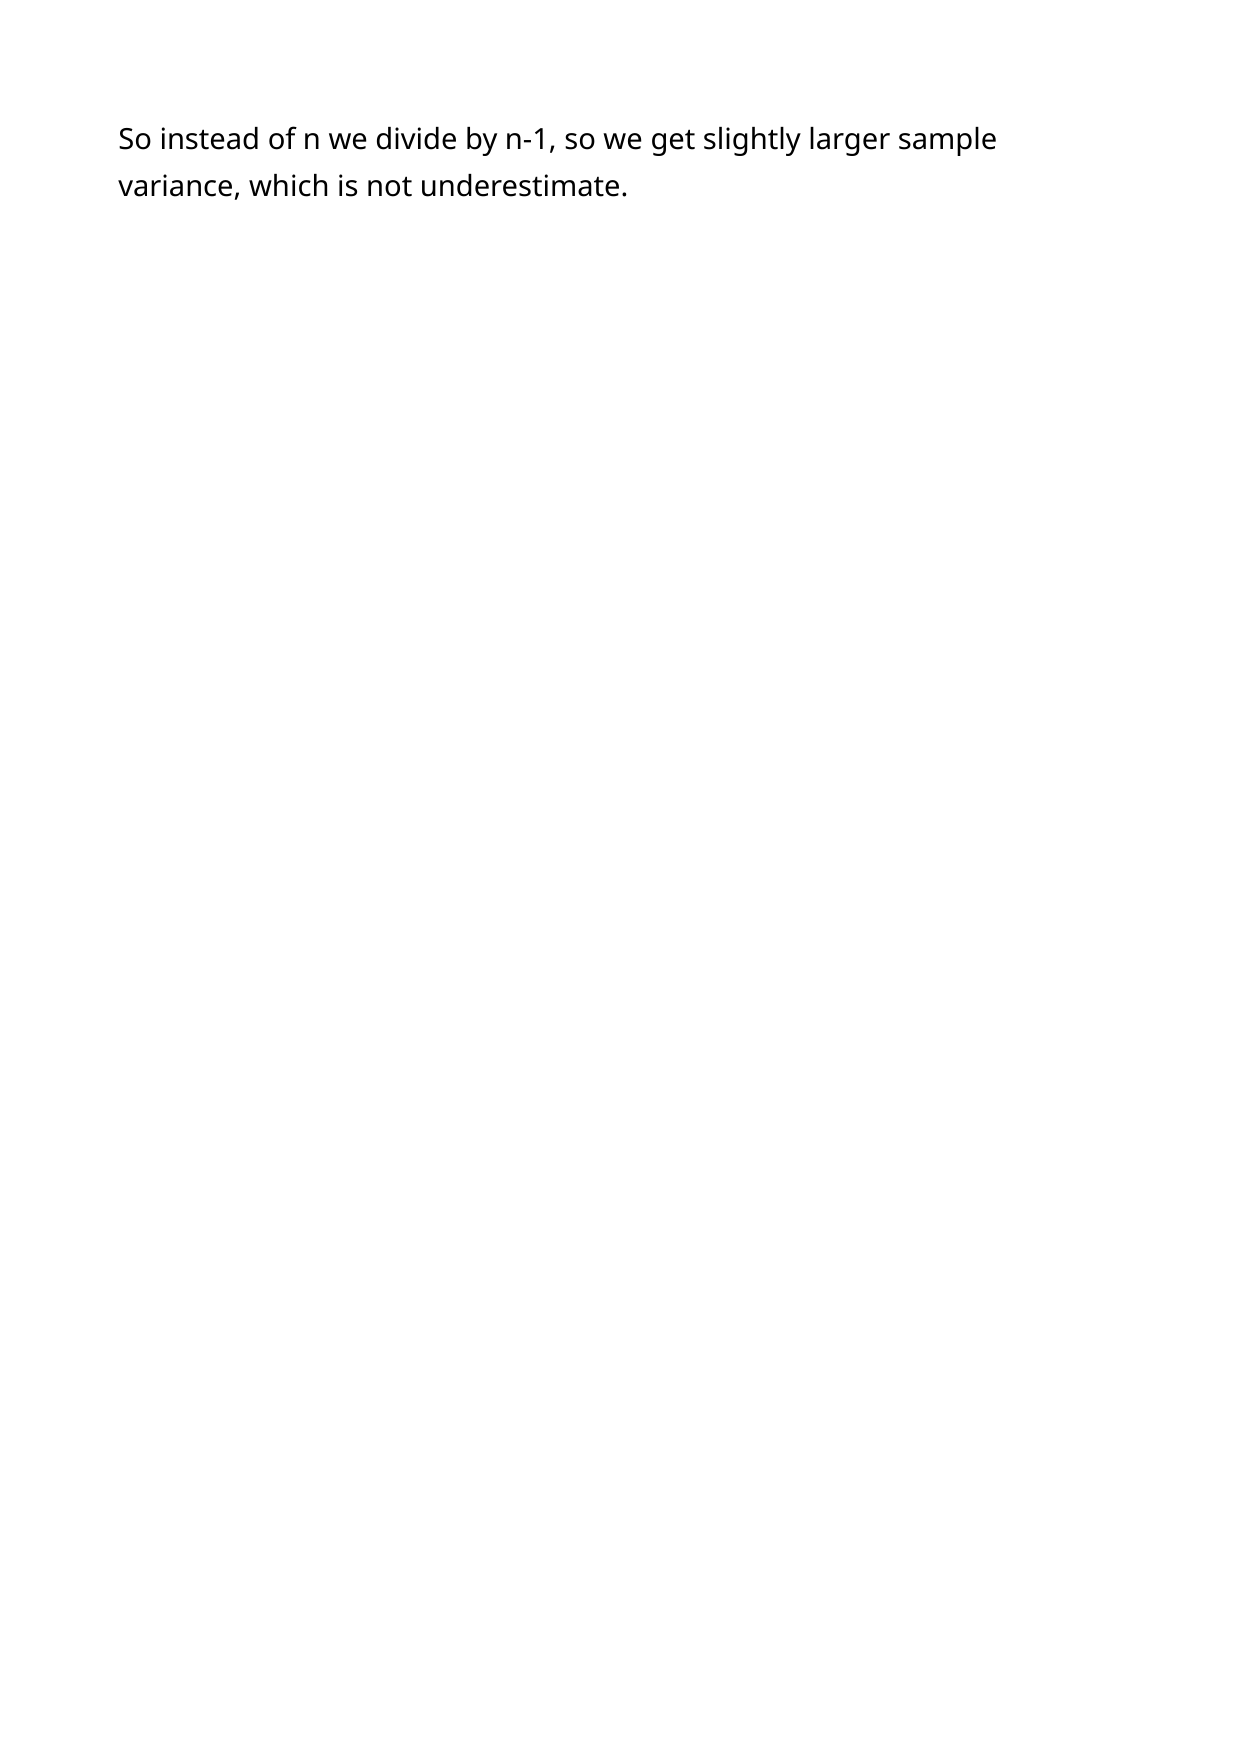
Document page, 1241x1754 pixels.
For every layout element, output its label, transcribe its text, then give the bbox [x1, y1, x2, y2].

text So instead of n we divide by n-1, so we get slightly larger sample variance, which is not underestimate. [118, 118, 1122, 205]
